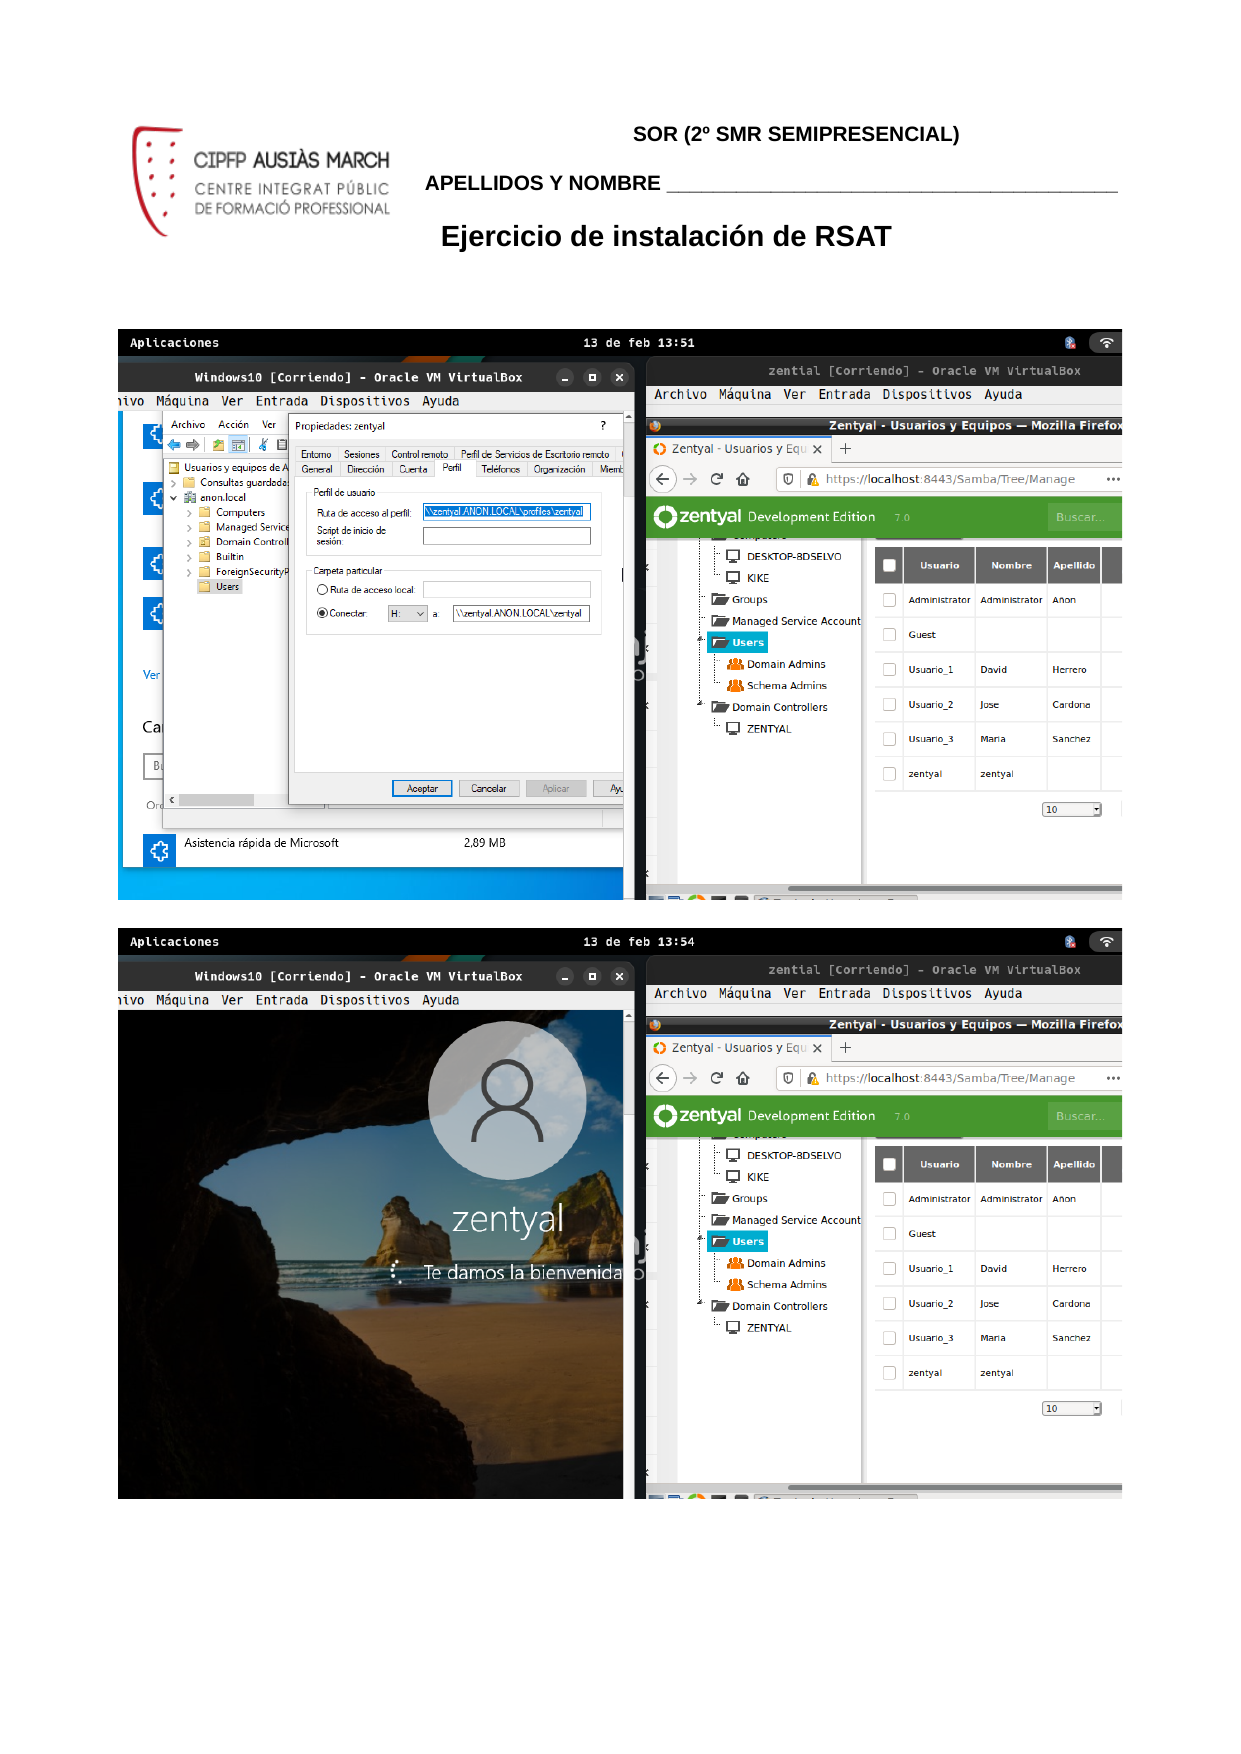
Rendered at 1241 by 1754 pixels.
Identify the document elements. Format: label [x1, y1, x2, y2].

picture [119, 117, 402, 249]
picture [118, 928, 1123, 1499]
picture [118, 329, 1123, 900]
